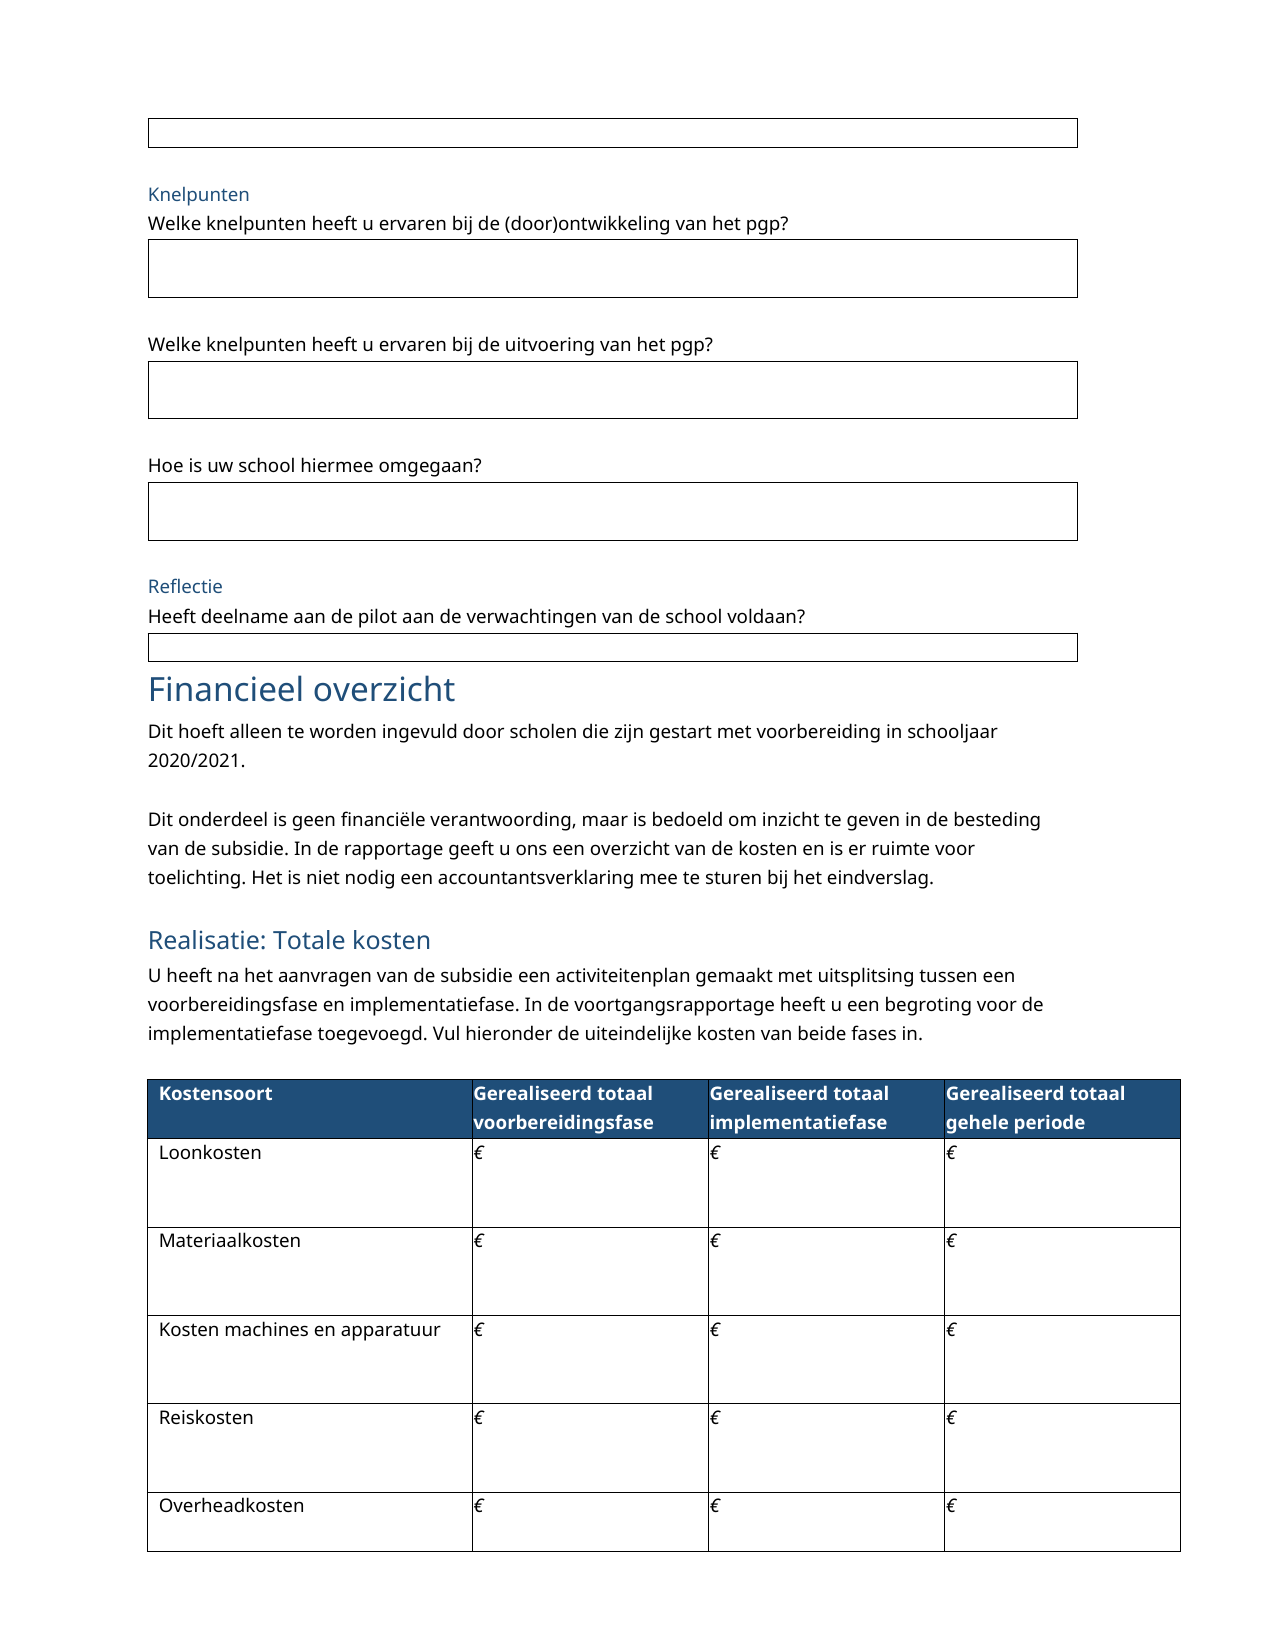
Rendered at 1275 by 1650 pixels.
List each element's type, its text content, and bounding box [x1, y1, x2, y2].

subtitle Reflectie [148, 574, 1078, 599]
table_cell € [709, 1493, 944, 1551]
text Welke knelpunten heeft u ervaren bij de (door)ontwikkeling van het pgp? [148, 210, 1078, 236]
table_cell € [709, 1139, 944, 1227]
table_header Gerealiseerd totaal voorbereidingsfase [473, 1080, 708, 1138]
text U heeft na het aanvragen van de subsidie een activiteitenplan gemaakt met uitsplitsing tussen een voorbereidingsfase en implementatiefase. In de voortgangsrapportage heeft u een begroting voor de implementatiefase toegevoegd. Vul hieronder de uiteindelijke kosten van beide fases in. [148, 962, 1078, 1046]
table_cell € [709, 1316, 944, 1403]
table_cell € [473, 1493, 708, 1551]
table_cell € [945, 1228, 1180, 1315]
table_header Gerealiseerd totaal gehele periode [945, 1080, 1180, 1138]
table_cell € [473, 1316, 708, 1403]
table_cell € [945, 1493, 1180, 1551]
table_cell Materiaalkosten [148, 1228, 472, 1315]
table_cell Loonkosten [148, 1139, 472, 1227]
table_cell € [709, 1228, 944, 1315]
text Dit onderdeel is geen financiële verantwoording, maar is bedoeld om inzicht te geven in de besteding van de subsidie. In de rapportage geeft u ons een overzicht van de kosten en is er ruimte voor toelichting. Het is niet nodig een accountantsverklaring mee te sturen bij het eindverslag. [148, 806, 1078, 890]
table_header Gerealiseerd totaal implementatiefase [709, 1080, 944, 1138]
table_cell € [709, 1404, 944, 1492]
table_header Kostensoort [148, 1080, 472, 1138]
text Hoe is uw school hiermee omgegaan? [148, 453, 1078, 478]
subtitle Realisatie: Totale kosten [148, 923, 1078, 957]
table_cell Kosten machines en apparatuur [148, 1316, 472, 1403]
text Dit hoeft alleen te worden ingevuld door scholen die zijn gestart met voorbereiding in schooljaar 2020/2021. [148, 718, 1078, 773]
text Welke knelpunten heeft u ervaren bij de uitvoering van het pgp? [148, 331, 1078, 357]
table_cell € [945, 1404, 1180, 1492]
table_cell Overheadkosten [148, 1493, 472, 1551]
table_cell € [945, 1316, 1180, 1403]
subtitle Knelpunten [148, 181, 1078, 206]
table_cell € [473, 1228, 708, 1315]
text Heeft deelname aan de pilot aan de verwachtingen van de school voldaan? [148, 603, 1078, 629]
table_cell Reiskosten [148, 1404, 472, 1492]
table_cell € [473, 1404, 708, 1492]
table_cell € [945, 1139, 1180, 1227]
table_cell € [473, 1139, 708, 1227]
subtitle Financieel overzicht [148, 666, 1078, 711]
